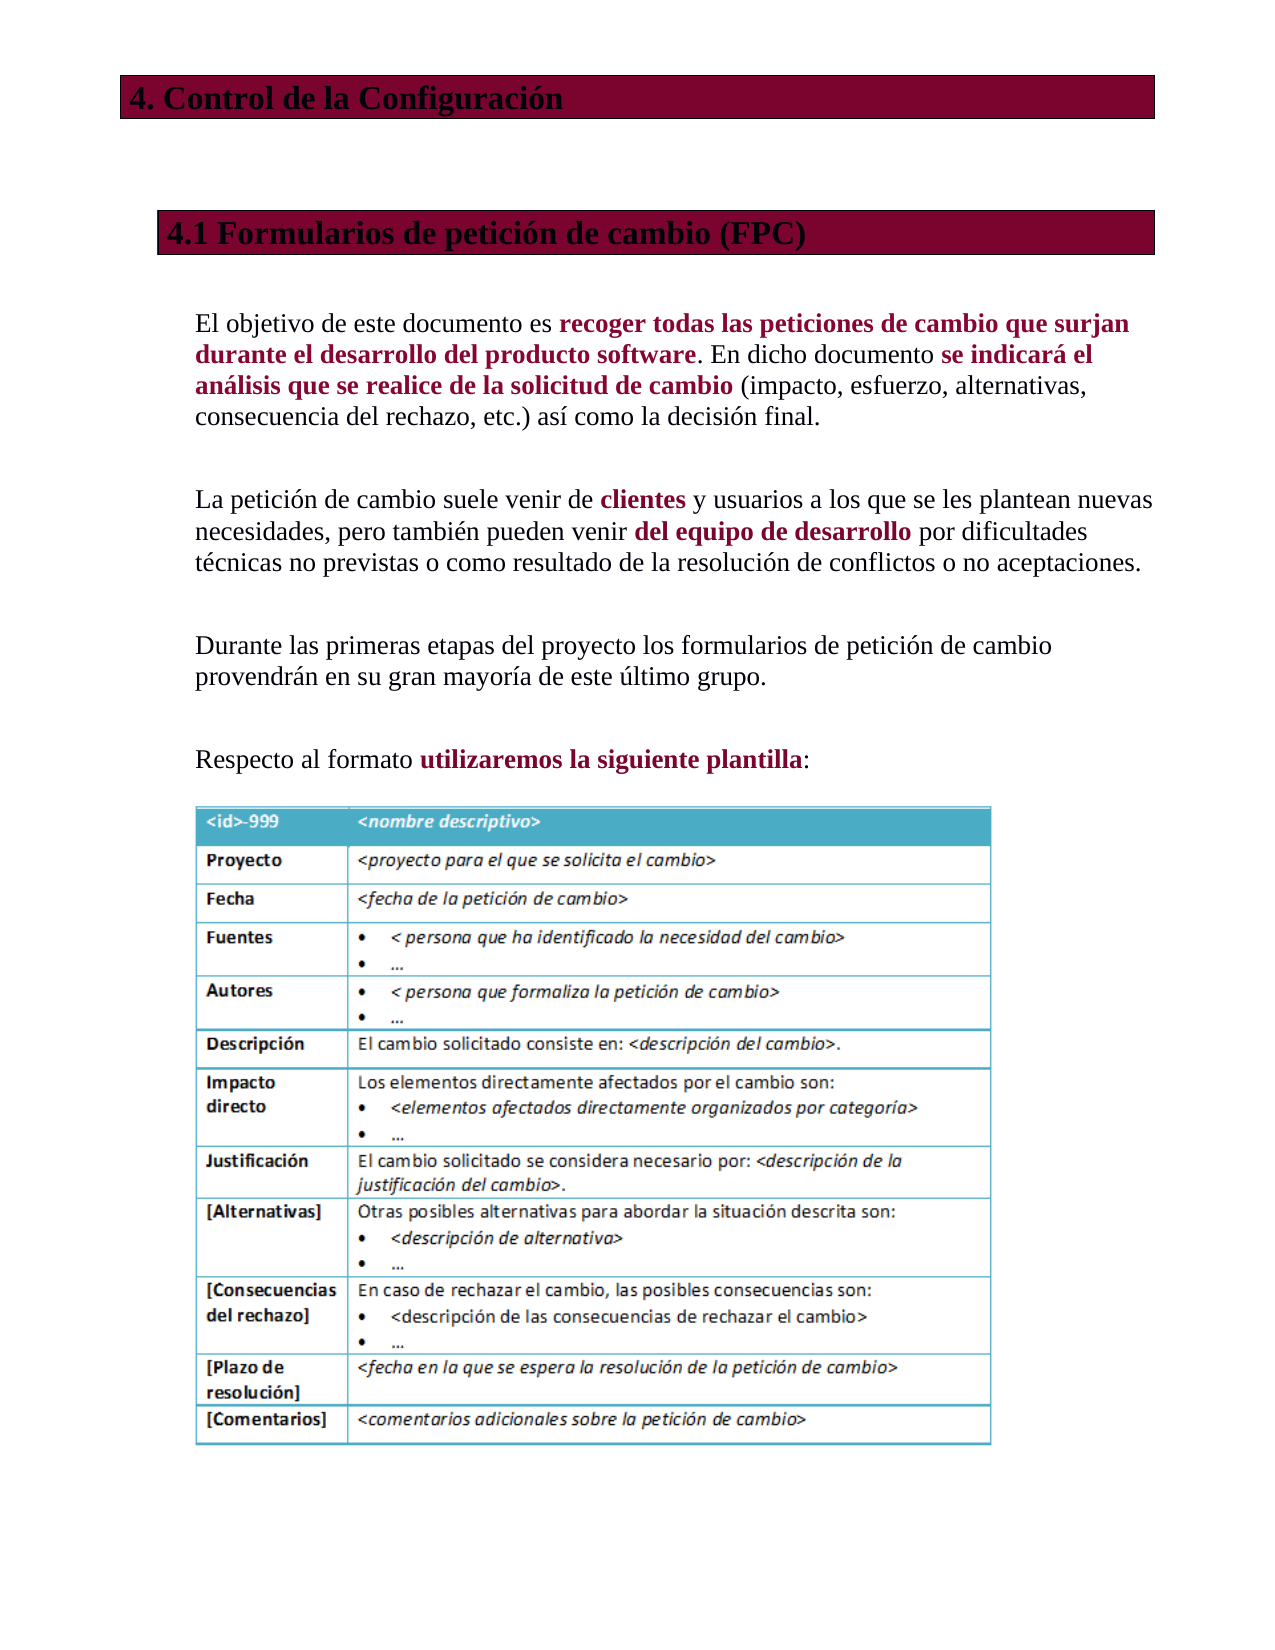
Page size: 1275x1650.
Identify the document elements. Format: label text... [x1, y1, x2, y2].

subtitle 4. Control de la Configuración [121, 76, 1154, 118]
subtitle El objetivo de este documento es recoger todas las peticiones de cambio que surjan durante el desarrollo del producto software. En dicho documento se indicará el análisis que se realice de la solicitud de cambio (impacto, esfuerzo, alternativas, consecuencia del rechazo, etc.) así como la decisión final. [195, 307, 1155, 431]
subtitle La petición de cambio suele venir de clientes y usuarios a los que se les plantean nuevas necesidades, pero también pueden venir del equipo de desarrollo por dificultades técnicas no previstas o como resultado de la resolución de conflictos o no aceptaciones. [195, 483, 1155, 577]
subtitle 4.1 Formularios de petición de cambio (FPC) [159, 211, 1154, 254]
subtitle Respecto al formato utilizaremos la siguiente plantilla: [195, 743, 1155, 774]
subtitle Durante las primeras etapas del proyecto los formularios de petición de cambio provendrán en su gran mayoría de este último grupo. [195, 629, 1155, 691]
picture [144, 805, 1046, 1476]
